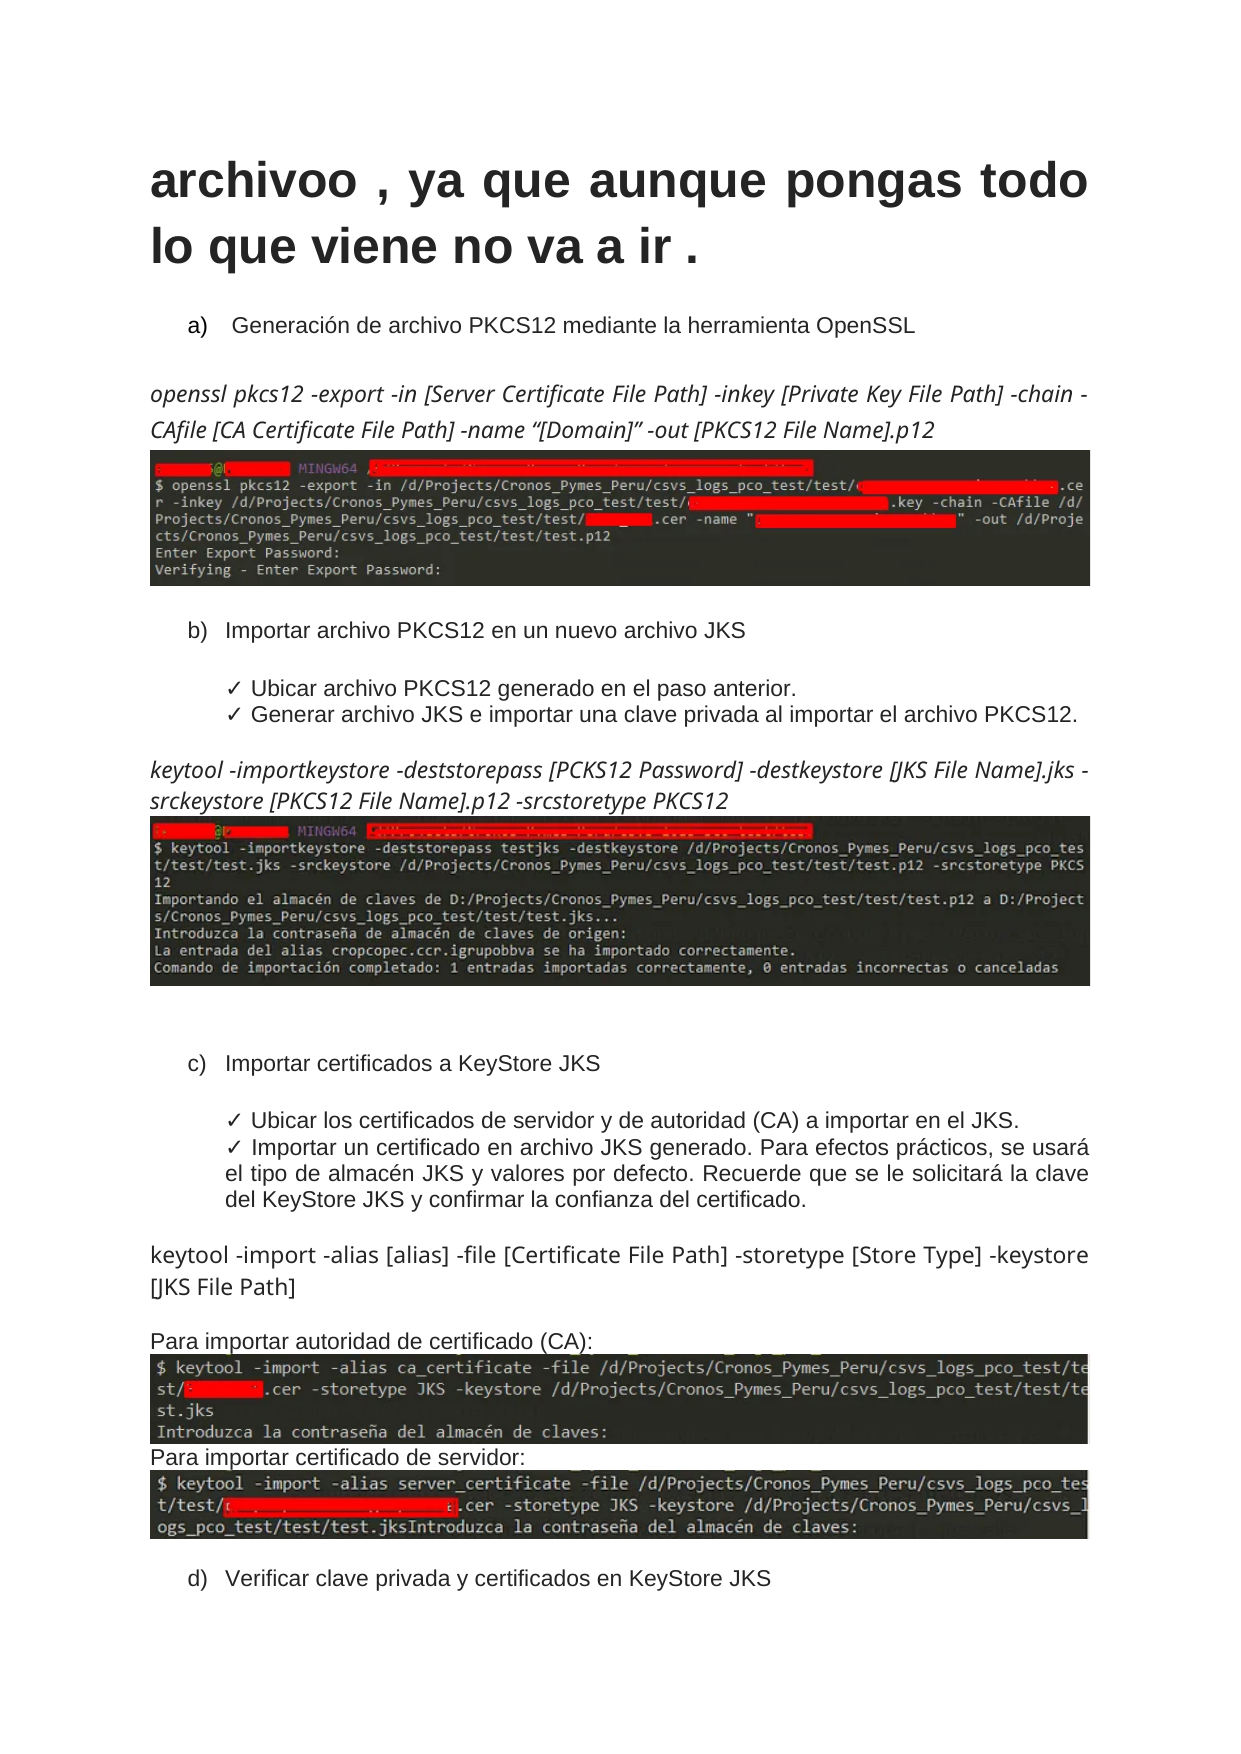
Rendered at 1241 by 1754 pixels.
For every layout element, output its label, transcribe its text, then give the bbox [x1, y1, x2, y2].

picture [150, 816, 1091, 986]
text archivoo , ya que aunque pongas todo lo que viene no va a ir . [150, 150, 1090, 273]
text ✓ Ubicar los certificados de servidor y de autoridad (CA) a importar en el JKS. [225, 1107, 1090, 1134]
subtitle Verificar clave privada y certificados en KeyStore JKS [187, 1565, 1090, 1592]
text keytool -importkeystore -deststorepass [PCKS12 Password] -destkeystore [JKS File Name].jks -srckeystore [PKCS12 File Name].p12 -srcstoretype PKCS12 [150, 754, 1090, 816]
subtitle Importar archivo PKCS12 en un nuevo archivo JKS [187, 617, 1090, 643]
picture [150, 1354, 1091, 1444]
text Para importar certificado de servidor: [150, 1444, 1090, 1470]
text keytool -import -alias [alias] -file [Certificate File Path] -storetype [Store Type] -keystore [JKS File Path] [150, 1239, 1090, 1302]
text ✓ Generar archivo JKS e importar una clave privada al importar el archivo PKCS12. [225, 701, 1090, 728]
text openssl pkcs12 -export -in [Server Certificate File Path] -inkey [Private Key File Path] -chain -CAfile [CA Certificate File Path] -name “[Domain]” -out [PKCS12 File Name].p12 [150, 378, 1090, 446]
picture [150, 450, 1091, 586]
text ✓ Importar un certificado en archivo JKS generado. Para efectos prácticos, se usará el tipo de almacén JKS y valores por defecto. Recuerde que se le solicitará la clave del KeyStore JKS y confirmar la confianza del certificado. [225, 1134, 1090, 1213]
text Para importar autoridad de certificado (CA): [150, 1328, 1090, 1354]
picture [150, 1470, 1091, 1539]
list Generación de archivo PKCS12 mediante la herramienta OpenSSL [187, 312, 1090, 339]
text ✓ Ubicar archivo PKCS12 generado en el paso anterior. [225, 675, 1090, 701]
subtitle Importar certificados a KeyStore JKS [187, 1049, 1090, 1076]
